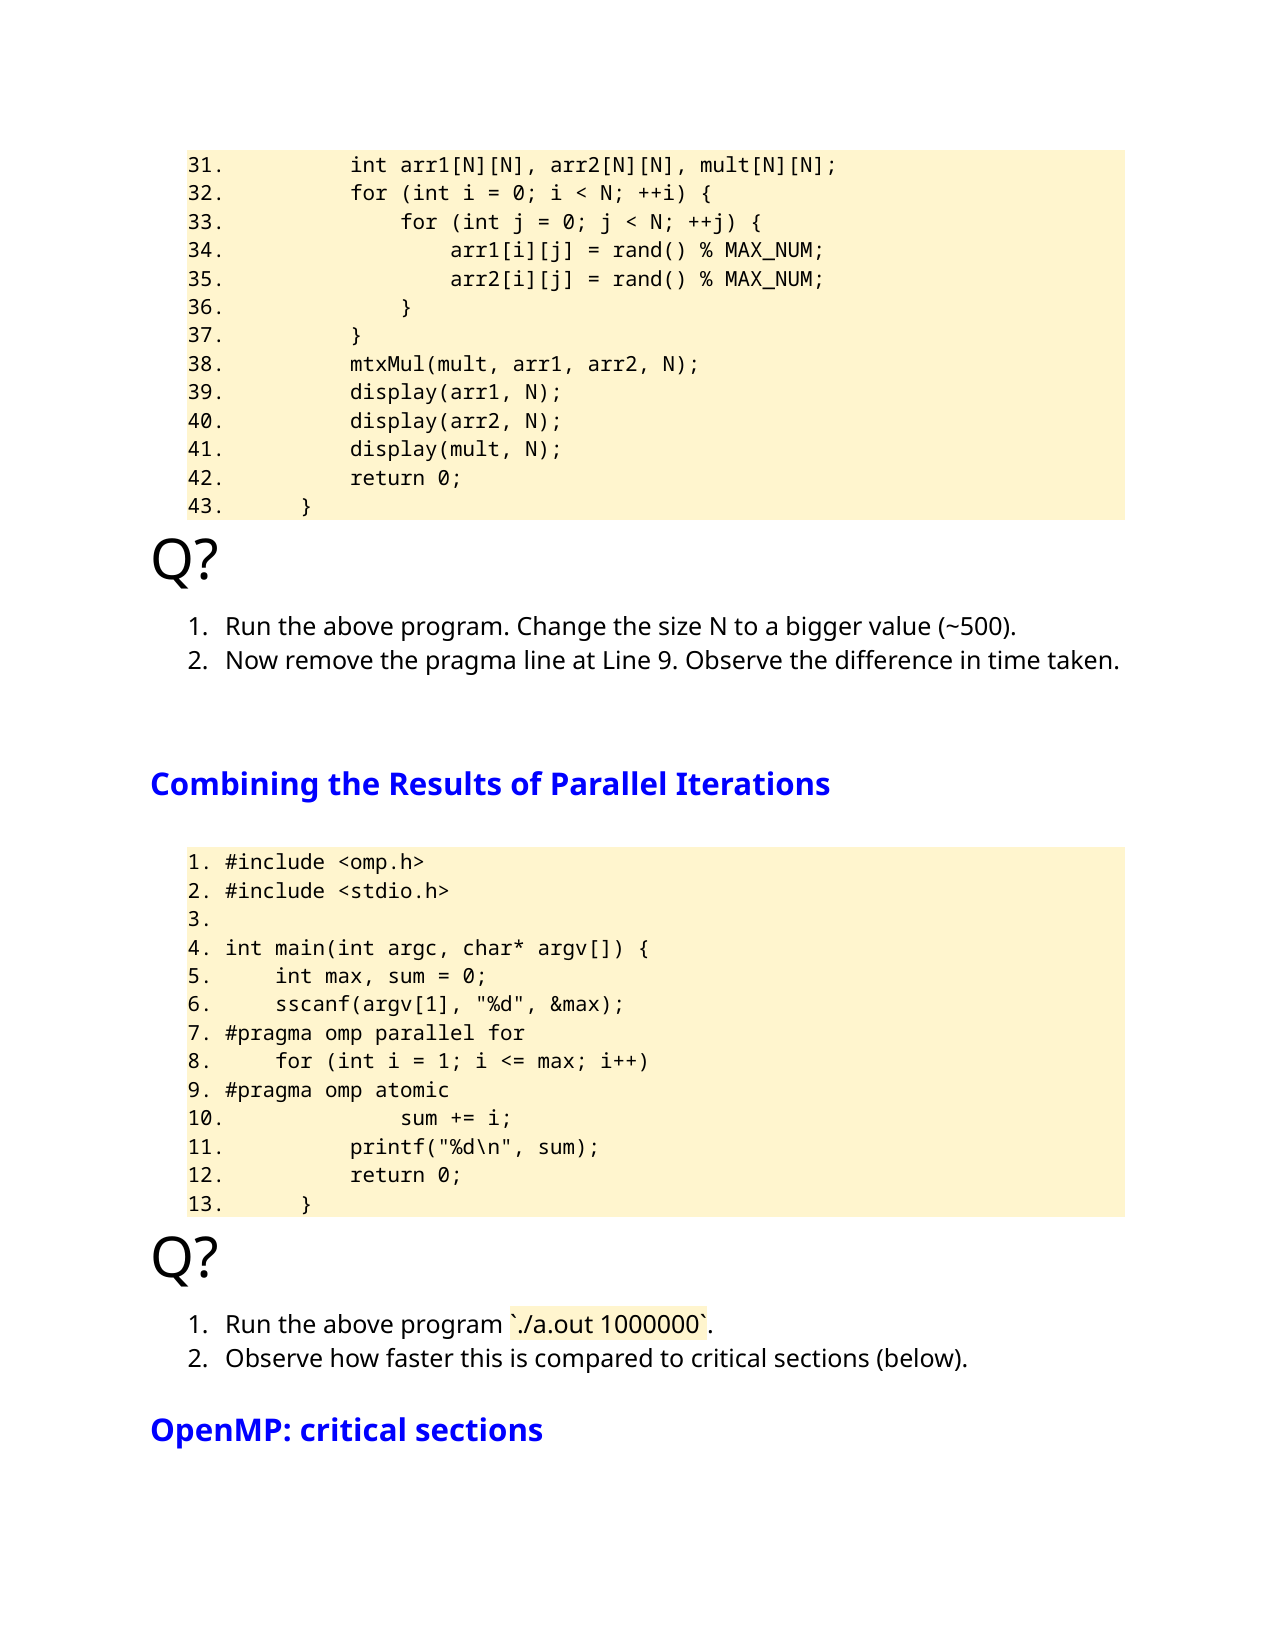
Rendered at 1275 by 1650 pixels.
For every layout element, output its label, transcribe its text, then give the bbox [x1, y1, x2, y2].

list #pragma omp atomic [187, 1075, 1125, 1103]
list display(arr2, N); [187, 406, 1125, 434]
text Combining the Results of Parallel Iterations [150, 762, 1125, 805]
list #include <stdio.h> [187, 876, 1125, 904]
list Run the above program. Change the size N to a bigger value (~500). [187, 609, 1125, 643]
list return 0; [187, 463, 1125, 491]
list #include <omp.h> [187, 847, 1125, 876]
list } [187, 292, 1125, 321]
list int main(int argc, char* argv[]) { [187, 933, 1125, 961]
list display(arr1, N); [187, 377, 1125, 406]
list Observe how faster this is compared to critical sections (below). [187, 1340, 1125, 1374]
list sscanf(argv[1], "%d", &max); [187, 989, 1125, 1018]
list Run the above program `./a.out 1000000`. [187, 1306, 1125, 1340]
list printf("%d\n", sum); [187, 1132, 1125, 1160]
list for (int i = 0; i < N; ++i) { [187, 178, 1125, 207]
list int arr1[N][N], arr2[N][N], mult[N][N]; [187, 150, 1125, 178]
list arr2[i][j] = rand() % MAX_NUM; [187, 264, 1125, 292]
list } [187, 1189, 1125, 1217]
list for (int j = 0; j < N; ++j) { [187, 207, 1125, 235]
list } [187, 491, 1125, 520]
list arr1[i][j] = rand() % MAX_NUM; [187, 235, 1125, 264]
list sum += i; [187, 1103, 1125, 1132]
text Q? [150, 1217, 1125, 1294]
list return 0; [187, 1160, 1125, 1189]
text OpenMP: critical sections [150, 1408, 1125, 1451]
text Q? [150, 520, 1125, 596]
list mtxMul(mult, arr1, arr2, N); [187, 349, 1125, 377]
list int max, sum = 0; [187, 961, 1125, 989]
list } [187, 321, 1125, 349]
list display(mult, N); [187, 434, 1125, 463]
list Now remove the pragma line at Line 9. Observe the difference in time taken. [187, 643, 1125, 677]
list #pragma omp parallel for [187, 1018, 1125, 1046]
list for (int i = 1; i <= max; i++) [187, 1046, 1125, 1075]
